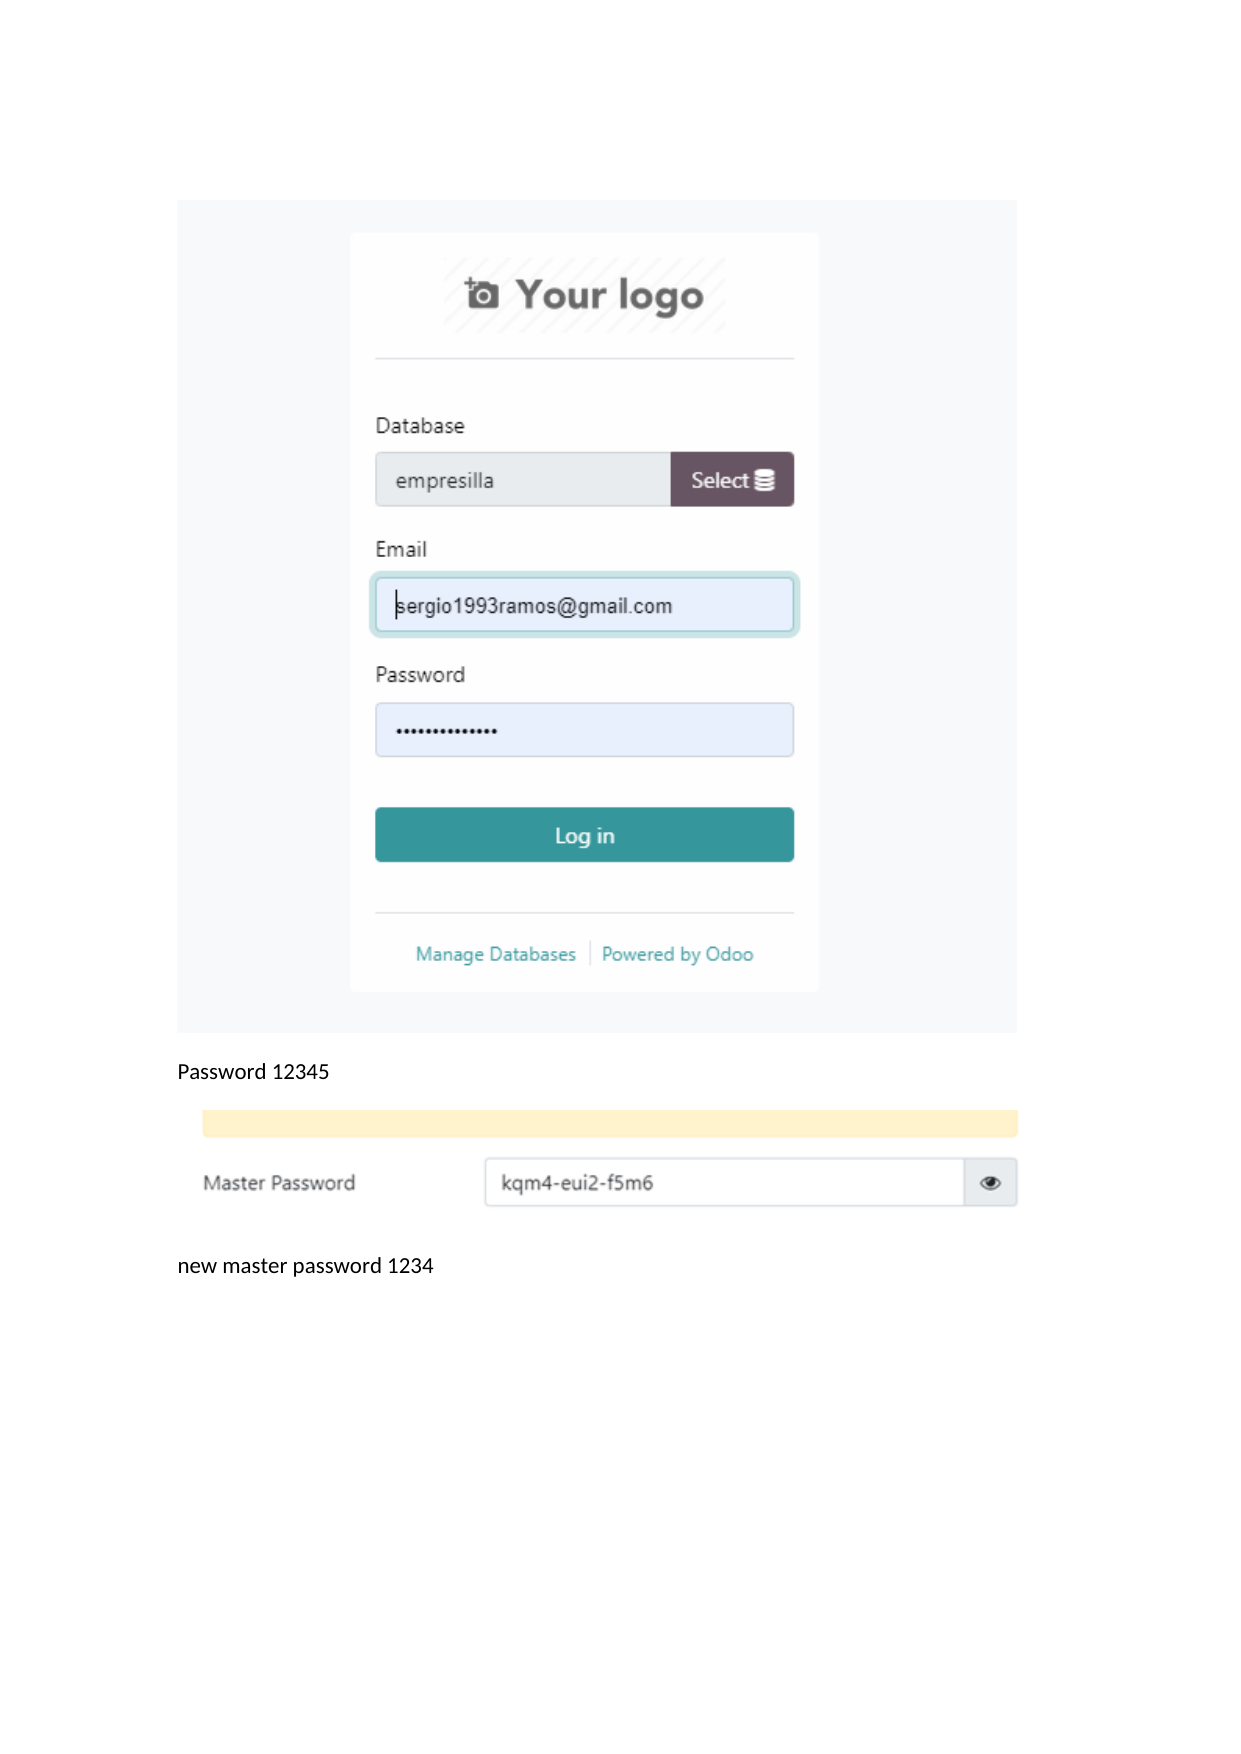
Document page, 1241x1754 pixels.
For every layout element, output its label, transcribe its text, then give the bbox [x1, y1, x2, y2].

text Password 12345 [177, 1057, 1063, 1085]
picture [177, 1110, 1063, 1227]
picture [177, 200, 1018, 1033]
text new master password 1234 [177, 1251, 1063, 1279]
